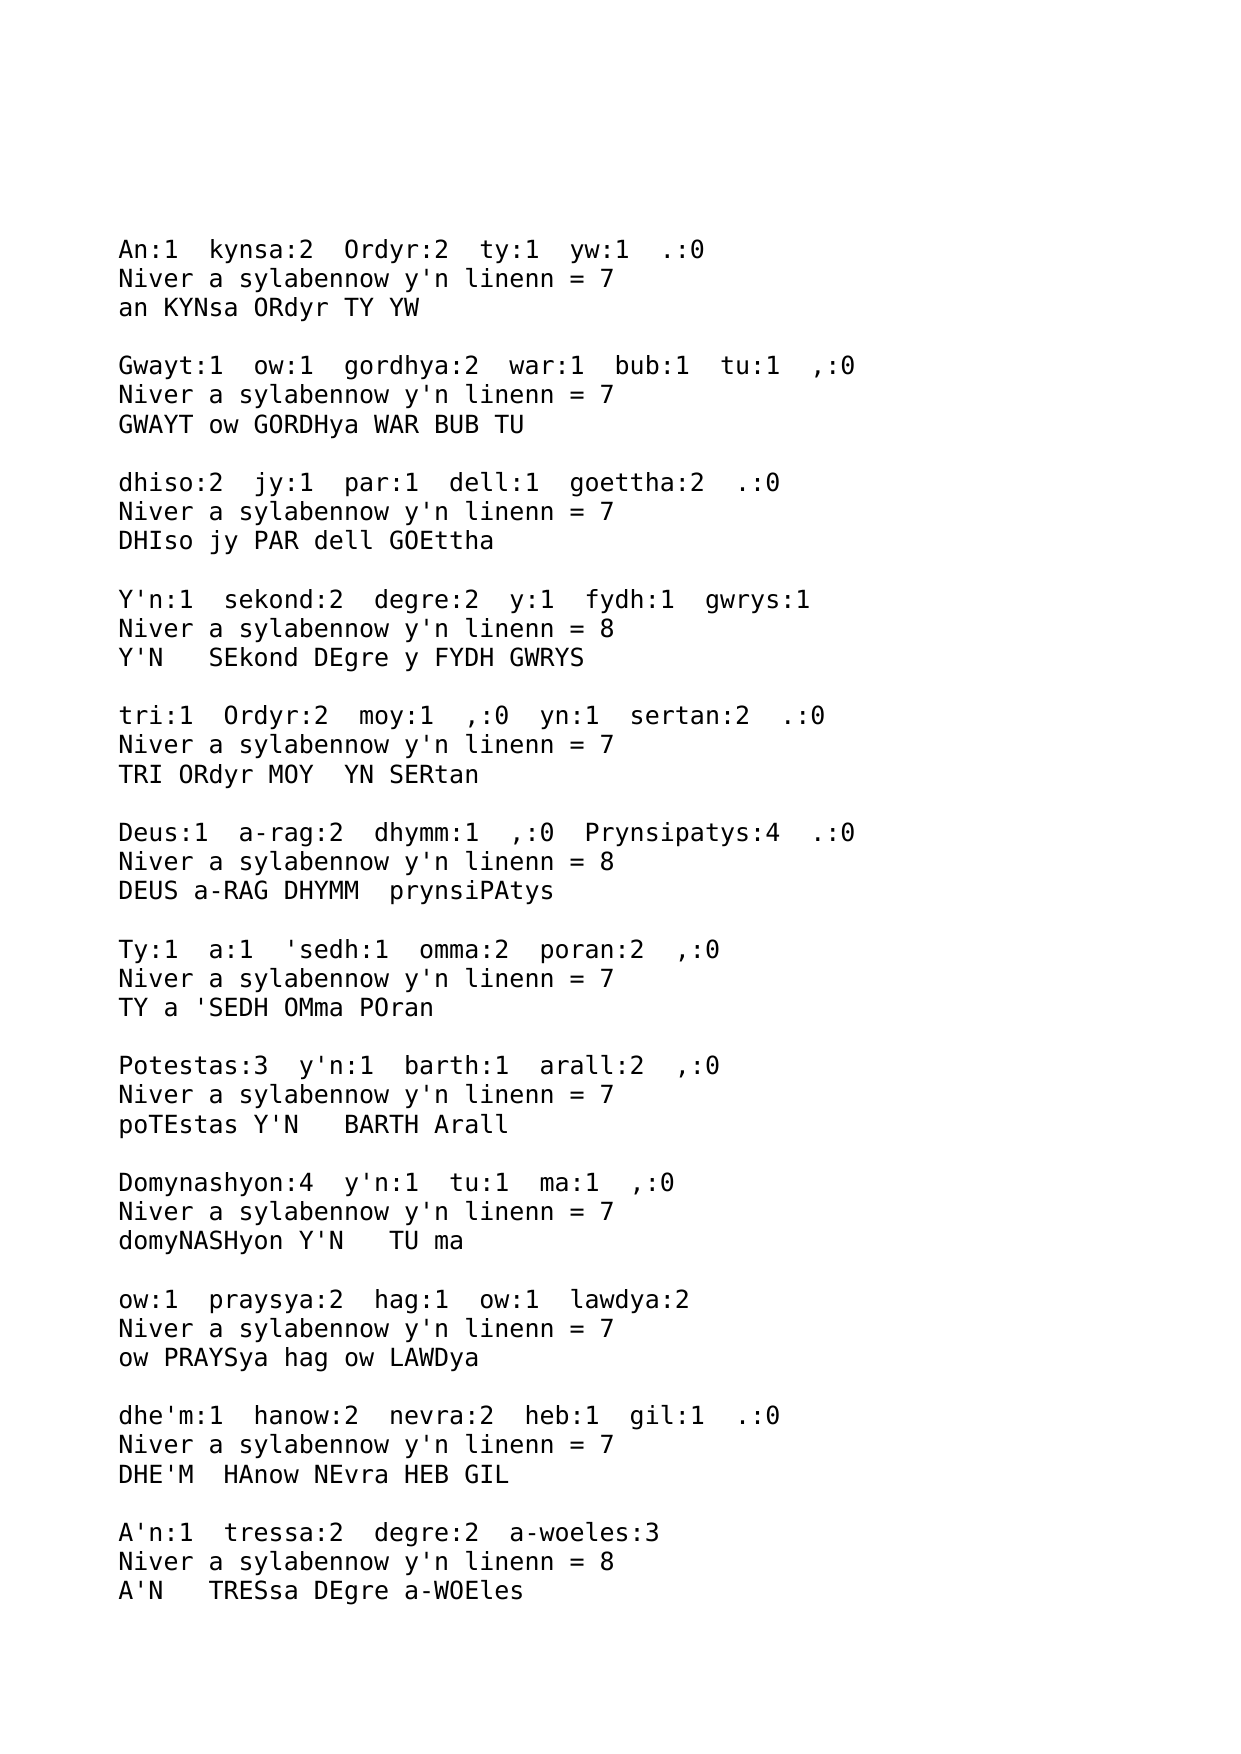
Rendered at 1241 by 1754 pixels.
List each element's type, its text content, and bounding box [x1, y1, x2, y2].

text Niver a sylabennow y'n linenn = 7 [118, 497, 1122, 526]
text an KYNsa ORdyr TY YW [118, 293, 1122, 322]
text GWAYT ow GORDHya WAR BUB TU [118, 410, 1122, 439]
text dhe'm:1 hanow:2 nevra:2 heb:1 gil:1 .:0 [118, 1401, 1122, 1431]
text Gwayt:1 ow:1 gordhya:2 war:1 bub:1 tu:1 ,:0 [118, 351, 1122, 381]
text TY a 'SEDH OMma POran [118, 993, 1122, 1022]
text Niver a sylabennow y'n linenn = 7 [118, 964, 1122, 993]
text poTEstas Y'N BARTH Arall [118, 1110, 1122, 1139]
text Y'n:1 sekond:2 degre:2 y:1 fydh:1 gwrys:1 [118, 585, 1122, 614]
text dhiso:2 jy:1 par:1 dell:1 goettha:2 .:0 [118, 468, 1122, 497]
text Niver a sylabennow y'n linenn = 7 [118, 1314, 1122, 1343]
text Niver a sylabennow y'n linenn = 7 [118, 731, 1122, 760]
text Potestas:3 y'n:1 barth:1 arall:2 ,:0 [118, 1051, 1122, 1081]
text Niver a sylabennow y'n linenn = 7 [118, 264, 1122, 293]
text ow PRAYSya hag ow LAWDya [118, 1343, 1122, 1372]
text A'N TRESsa DEgre a-WOEles [118, 1576, 1122, 1606]
text DHE'M HAnow NEvra HEB GIL [118, 1460, 1122, 1489]
text TRI ORdyr MOY YN SERtan [118, 760, 1122, 789]
text Niver a sylabennow y'n linenn = 7 [118, 381, 1122, 410]
text Domynashyon:4 y'n:1 tu:1 ma:1 ,:0 [118, 1168, 1122, 1197]
text Niver a sylabennow y'n linenn = 8 [118, 847, 1122, 876]
text DHIso jy PAR dell GOEttha [118, 526, 1122, 556]
text Deus:1 a-rag:2 dhymm:1 ,:0 Prynsipatys:4 .:0 [118, 818, 1122, 847]
text Niver a sylabennow y'n linenn = 7 [118, 1081, 1122, 1110]
text A'n:1 tressa:2 degre:2 a-woeles:3 [118, 1518, 1122, 1547]
text DEUS a-RAG DHYMM prynsiPAtys [118, 876, 1122, 906]
text Niver a sylabennow y'n linenn = 8 [118, 614, 1122, 643]
text domyNASHyon Y'N TU ma [118, 1226, 1122, 1256]
text Niver a sylabennow y'n linenn = 8 [118, 1547, 1122, 1576]
text Y'N SEkond DEgre y FYDH GWRYS [118, 643, 1122, 672]
text Ty:1 a:1 'sedh:1 omma:2 poran:2 ,:0 [118, 935, 1122, 964]
text Niver a sylabennow y'n linenn = 7 [118, 1197, 1122, 1226]
text Niver a sylabennow y'n linenn = 7 [118, 1431, 1122, 1460]
text ow:1 praysya:2 hag:1 ow:1 lawdya:2 [118, 1285, 1122, 1314]
text An:1 kynsa:2 Ordyr:2 ty:1 yw:1 .:0 [118, 235, 1122, 264]
text tri:1 Ordyr:2 moy:1 ,:0 yn:1 sertan:2 .:0 [118, 701, 1122, 731]
